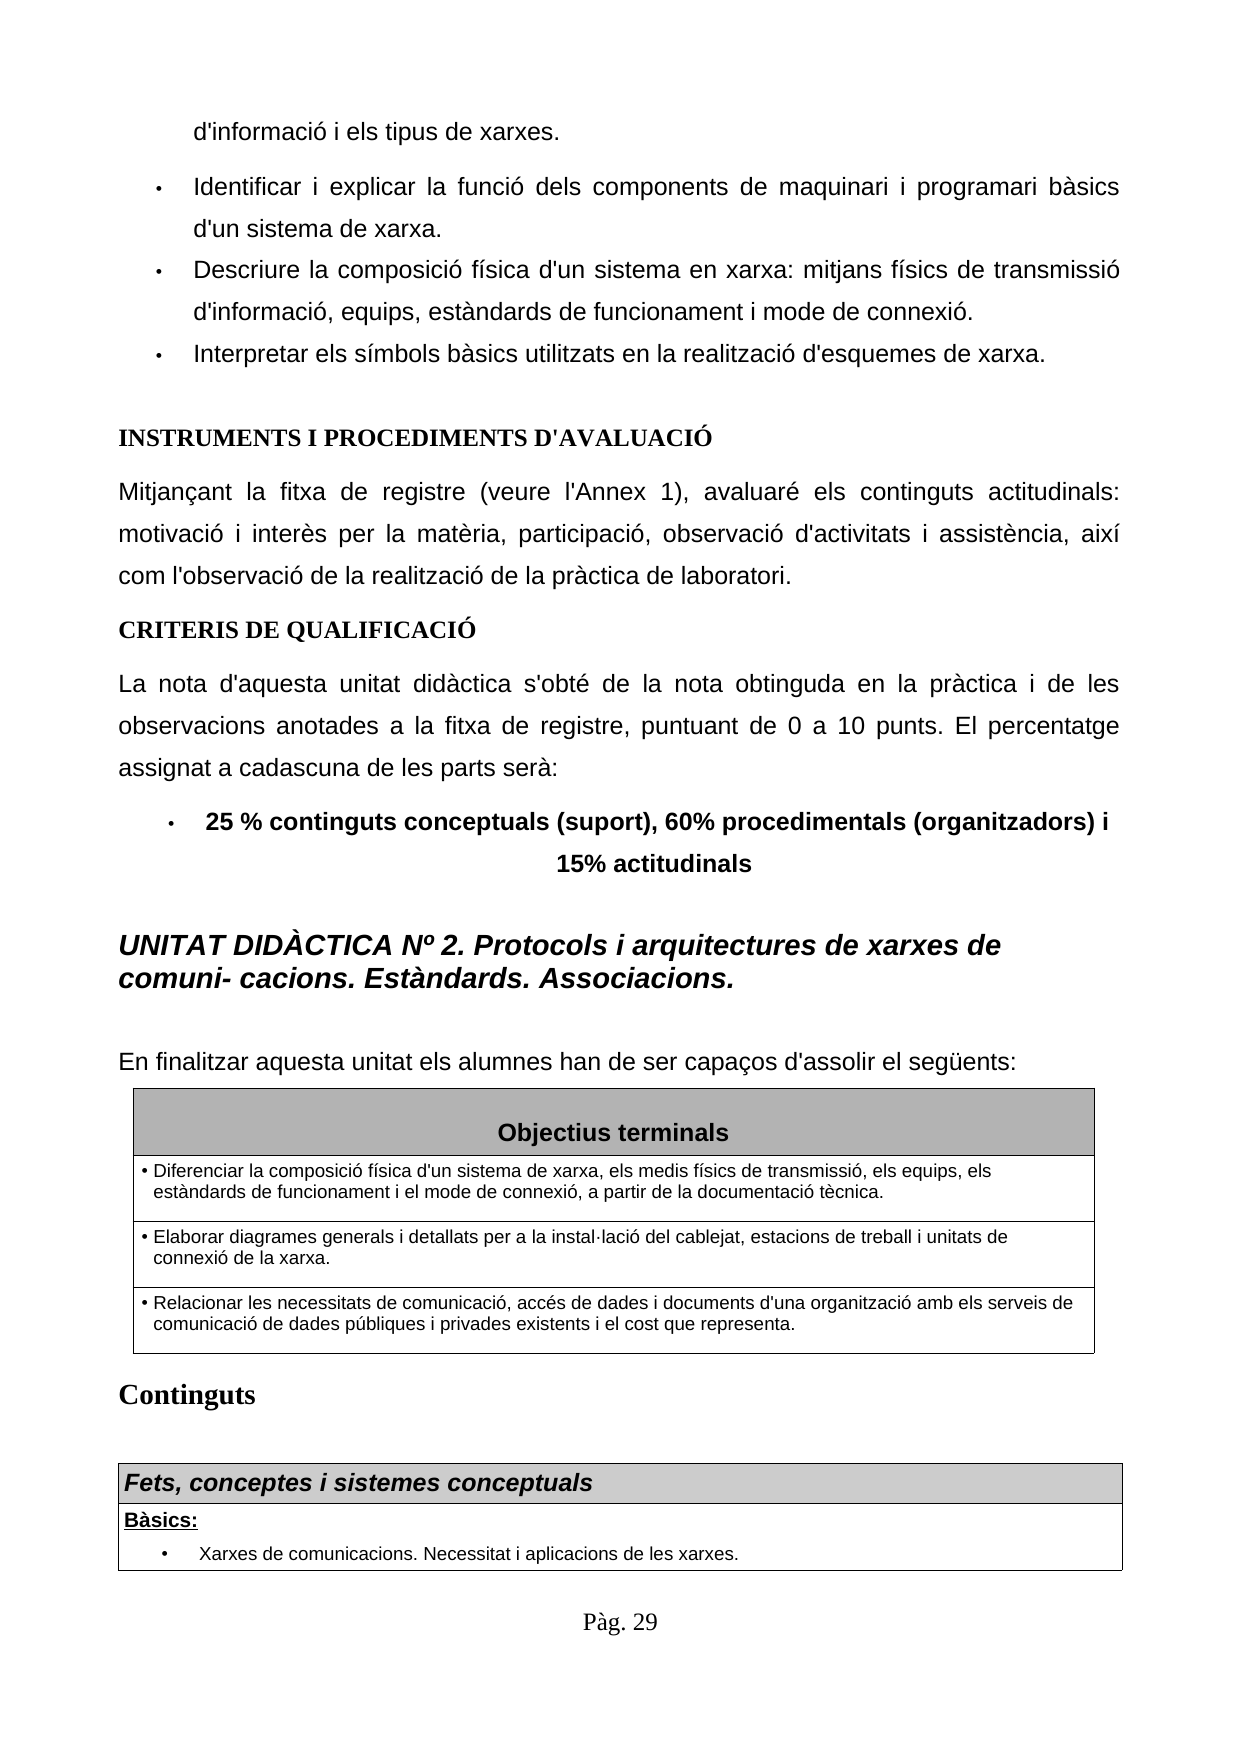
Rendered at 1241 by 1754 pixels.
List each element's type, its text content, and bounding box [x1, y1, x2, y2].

text INSTRUMENTS I PROCEDIMENTS D'AVALUACIÓ [118, 424, 1122, 451]
text La nota d'aquesta unitat didàctica s'obté de la nota obtinguda en la pràctica i de les observacions anotades a la fitxa de registre, puntuant de 0 a 10 punts. El percentatge assignat a cadascuna de les parts serà: [118, 670, 1122, 782]
list d'informació i els tipus de xarxes. [156, 118, 1122, 146]
table_header Objectius terminals [134, 1089, 1094, 1155]
list Descriure la composició física d'un sistema en xarxa: mitjans físics de transmissió d'informació, equips, estàndards de funcionament i mode de connexió. [156, 256, 1122, 326]
list Interpretar els símbols bàsics utilitzats en la realització d'esquemes de xarxa. [156, 340, 1122, 368]
table_cell Relacionar les necessitats de comunicació, accés de dades i documents d'una organització amb els serveis de comunicació de dades públiques i privades existents i el cost que representa. [134, 1288, 1094, 1353]
subtitle Continguts [118, 1378, 1122, 1410]
list Identificar i explicar la funció dels components de maquinari i programari bàsics d'un sistema de xarxa. [156, 172, 1122, 242]
text CRITERIS DE QUALIFICACIÓ [118, 616, 1122, 644]
table_cell Bàsics: Xarxes de comunicacions. Necessitat i aplicacions de les xarxes. Tipus de xarxes de comunicacions (la xarxa telefònica, la xarxa d'àrea local, les xarxes d'àrea extensa (MAN, WAN), etc. El concepte de Protocol. Comunicació entre sistemes. Normes i associacions d'estàndards. El model de referència OSI: estructura de capes, comunicació entre capes, serveis, primitives, identitats i interfícies. Els nivells OSI orientats a la xarxa (nivell físic, nivell d'enllaç i el nivell de xarxa). Els nivells OSI de transport i orientats a l'aplicació (nivells de transport, sessió, presentació i aplicació). El model d'Internet: Arquitectura TCP/IP. Complementaris: Xarxes en anell, xarxes FDDI, xarxes Ethernet, xarxes Frame Relay, xarxes ATM i xarxes de satèl·lits. [119, 1504, 1122, 1570]
subtitle UNITAT DIDÀCTICA Nº 2. Protocols i arquitectures de xarxes de comuni- cacions. Estàndards. Associacions. [118, 929, 1122, 994]
list 25 % continguts conceptuals (suport), 60% procedimentals (organitzadors) i 15% actitudinals [156, 808, 1122, 878]
text En finalitzar aquesta unitat els alumnes han de ser capaços d'assolir el següents: [118, 1047, 1122, 1075]
text Mitjançant la fitxa de registre (veure l'Annex 1), avaluaré els continguts actitudinals: motivació i interès per la matèria, participació, observació d'activitats i assistència, així com l'observació de la realització de la pràctica de laboratori. [118, 478, 1122, 589]
table_header Fets, conceptes i sistemes conceptuals [119, 1464, 1122, 1503]
table_cell Elaborar diagrames generals i detallats per a la instal·lació del cablejat, estacions de treball i unitats de connexió de la xarxa. [134, 1222, 1094, 1287]
table_cell Diferenciar la composició física d'un sistema de xarxa, els medis físics de transmissió, els equips, els estàndards de funcionament i el mode de connexió, a partir de la documentació tècnica. [134, 1156, 1094, 1221]
